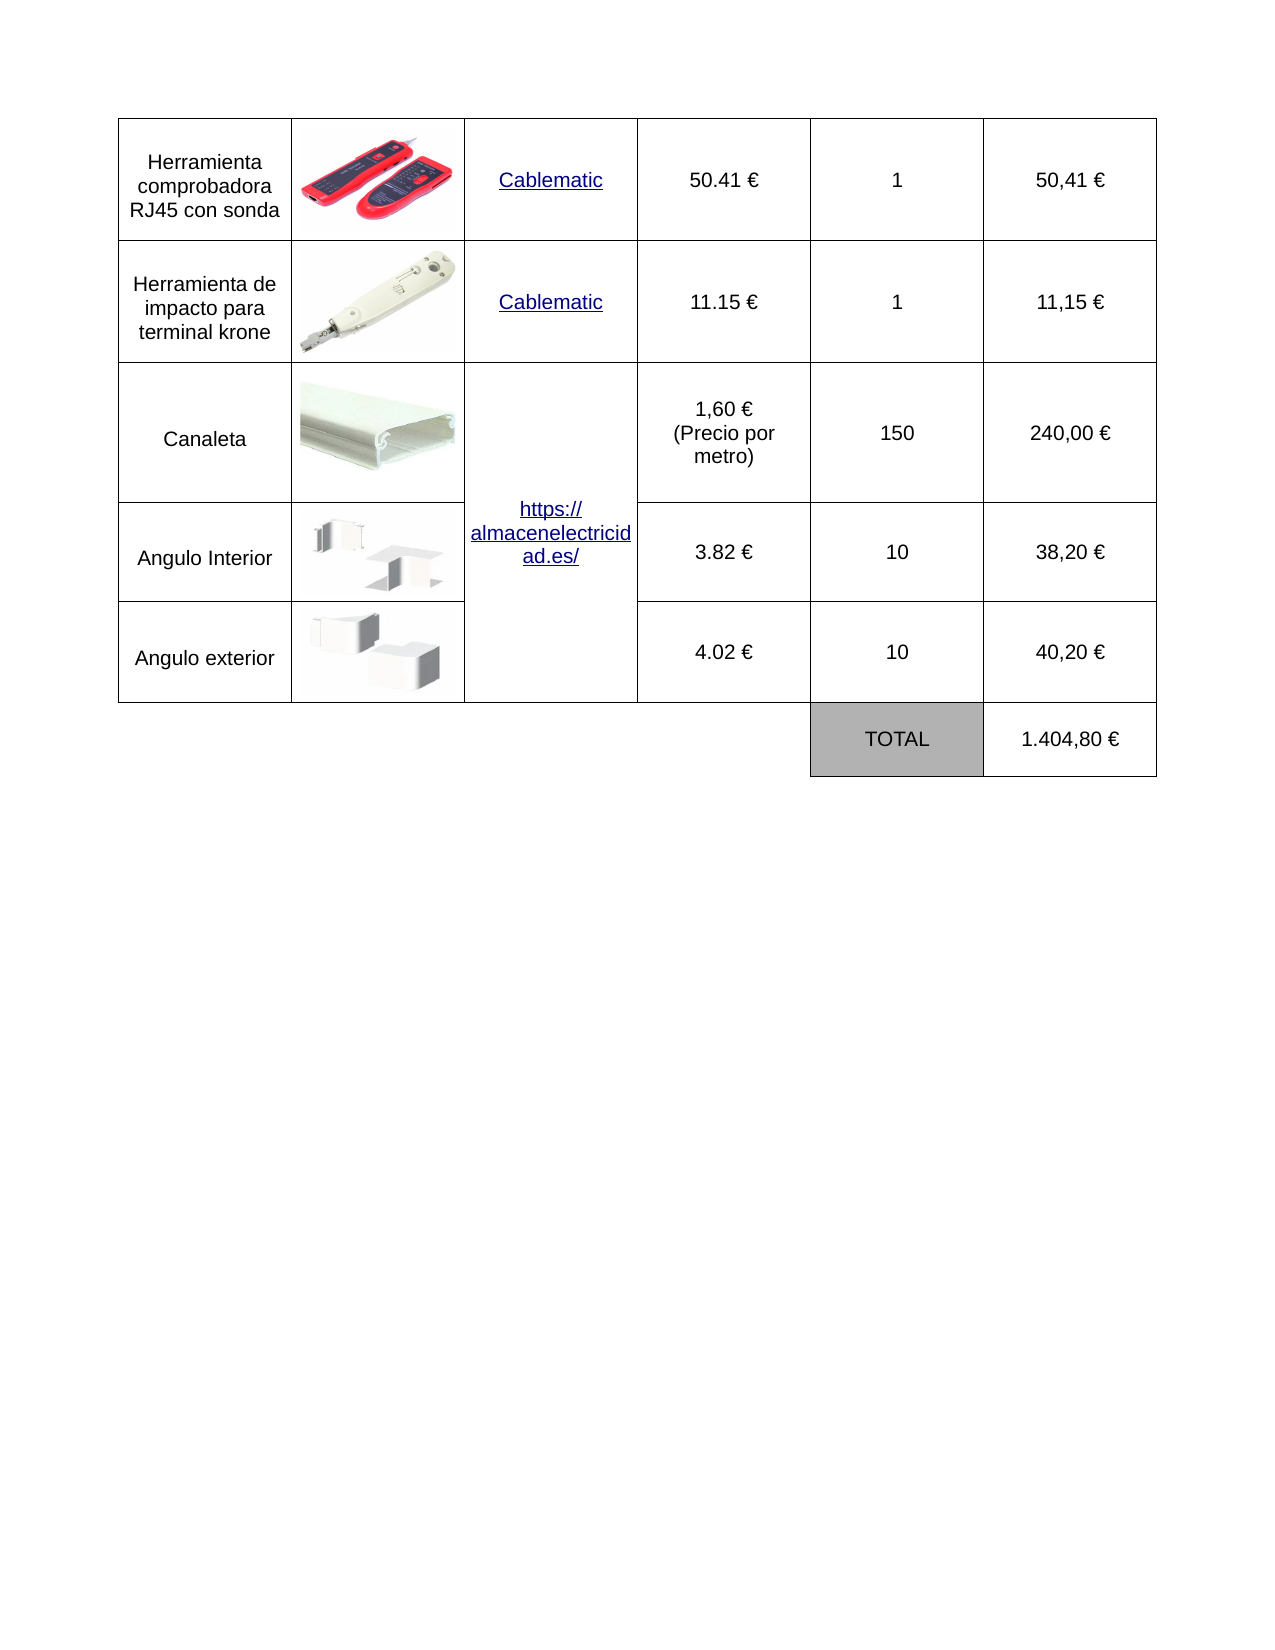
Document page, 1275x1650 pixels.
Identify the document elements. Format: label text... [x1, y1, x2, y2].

table_cell 10 [811, 503, 983, 601]
table_cell [118, 703, 810, 776]
table_cell 1 [811, 241, 983, 362]
table_cell 40,20 € [984, 602, 1156, 702]
table_cell 4,02 € [638, 602, 810, 702]
table_cell Angulo exterior [119, 602, 291, 702]
picture [299, 128, 456, 231]
table_cell 150 [811, 363, 983, 502]
table_cell 1 [811, 119, 983, 240]
table_cell [292, 602, 464, 702]
table_cell Canaleta [119, 363, 291, 502]
table_cell [292, 241, 464, 362]
table_cell 50,41 € [638, 119, 810, 240]
table_cell 10 [811, 602, 983, 702]
table_cell 240,00 € [984, 363, 1156, 502]
table_cell 38,20 € [984, 503, 1156, 601]
picture [299, 250, 456, 353]
table_cell 50,41 € [984, 119, 1156, 240]
table_cell Herramienta de impacto para terminal krone [119, 241, 291, 362]
table_cell 11,15 € [638, 241, 810, 362]
table_cell [292, 119, 464, 240]
picture [299, 368, 456, 496]
table_cell 3,82 € [638, 503, 810, 601]
picture [299, 607, 456, 696]
table_cell [292, 503, 464, 601]
table_cell Angulo Interior [119, 503, 291, 601]
table_cell [292, 363, 464, 502]
picture [299, 508, 456, 596]
table_cell 11,15 € [984, 241, 1156, 362]
table_cell 1,60 € (Precio por metro) [638, 363, 810, 502]
table_cell 1.404,80 € [984, 703, 1156, 776]
table_cell Cablematic [465, 119, 637, 240]
table_cell Herramienta comprobadora RJ45 con sonda [119, 119, 291, 240]
table_cell TOTAL [811, 703, 983, 776]
table_cell https://almacenelectricidad.es/ [465, 363, 637, 702]
table_cell Cablematic [465, 241, 637, 362]
